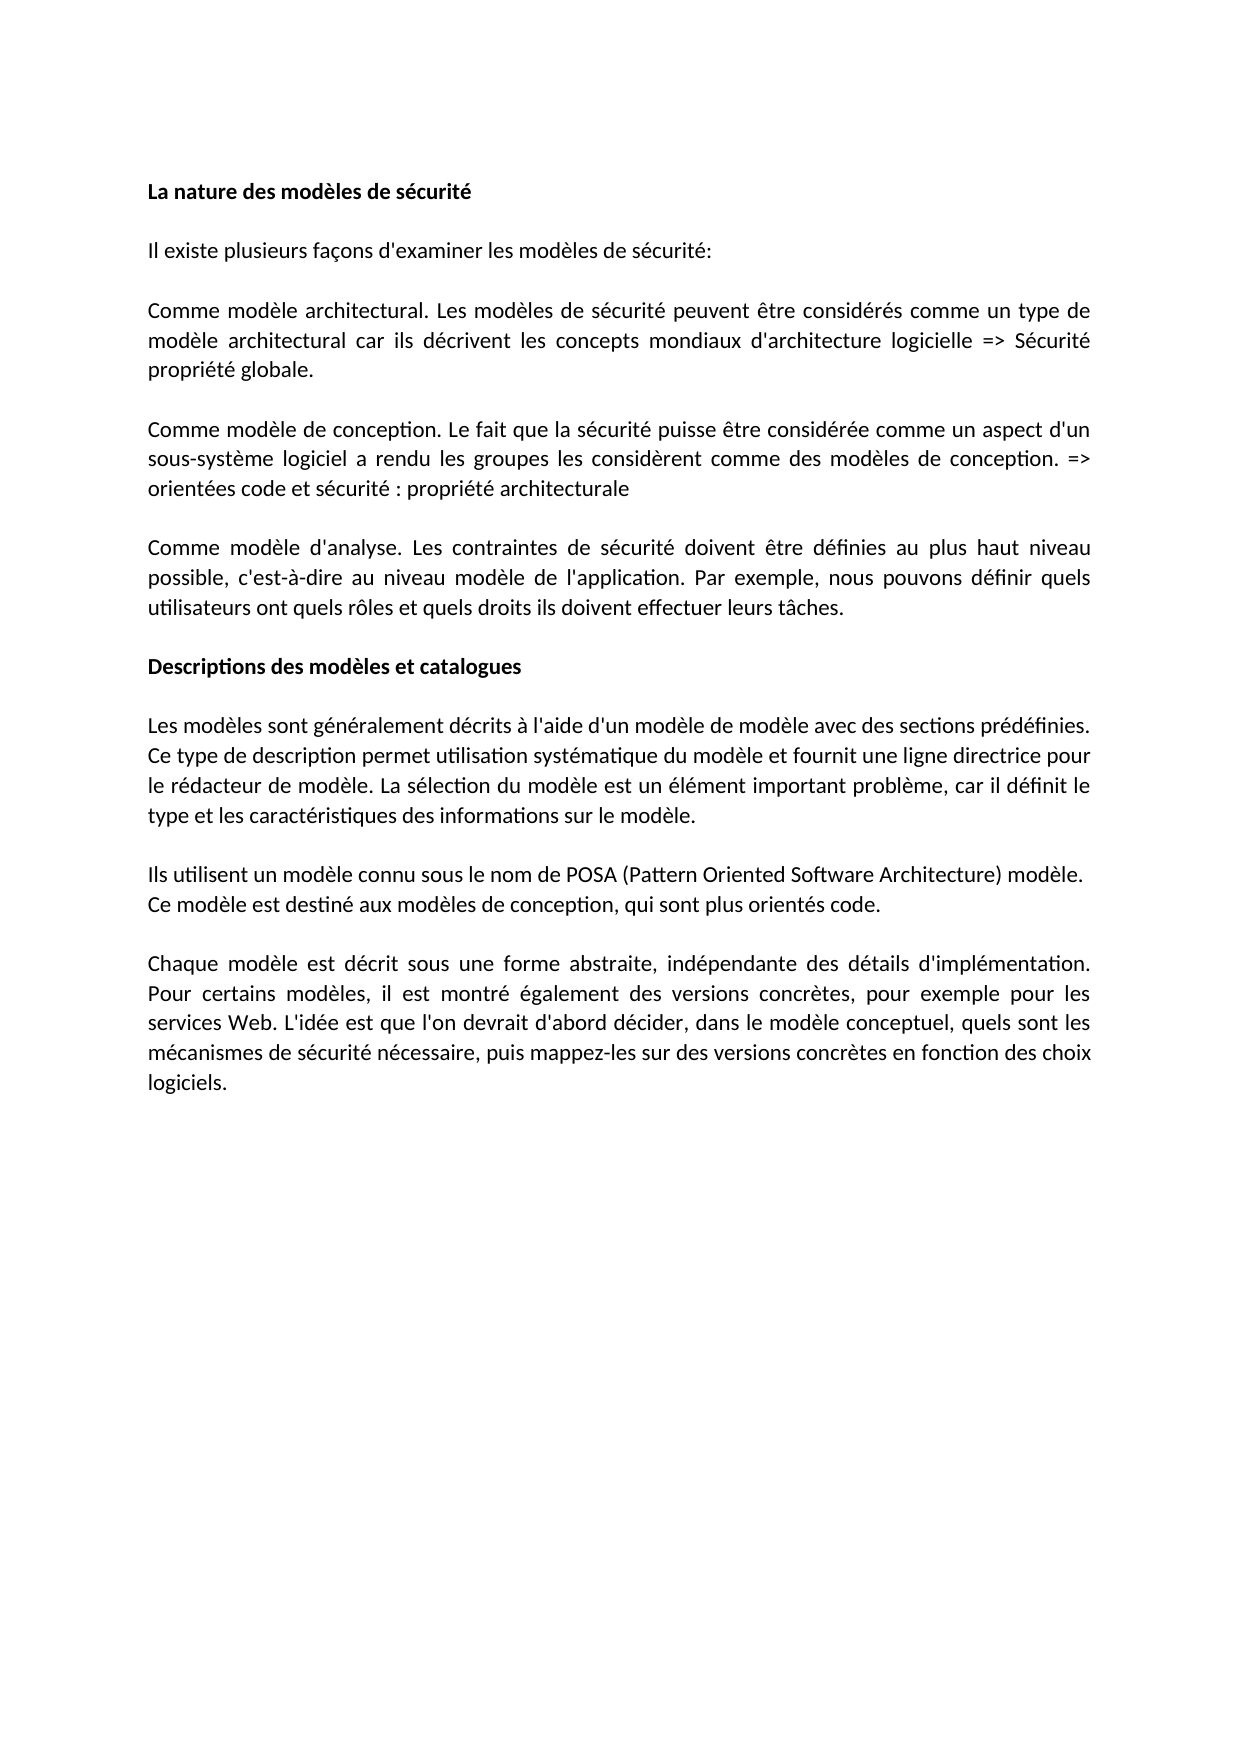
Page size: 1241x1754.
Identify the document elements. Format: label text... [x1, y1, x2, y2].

text Comme modèle de conception. Le fait que la sécurité puisse être considérée comme un aspect d'un sous-système logiciel a rendu les groupes les considèrent comme des modèles de conception. => orientées code et sécurité : propriété architecturale [148, 415, 1093, 502]
text Descriptions des modèles et catalogues [148, 652, 1093, 680]
text La nature des modèles de sécurité [148, 177, 1093, 205]
text Ils utilisent un modèle connu sous le nom de POSA (Pattern Oriented Software Architecture) modèle. [148, 860, 1093, 888]
text Ce modèle est destiné aux modèles de conception, qui sont plus orientés code. [148, 890, 1093, 918]
text Comme modèle architectural. Les modèles de sécurité peuvent être considérés comme un type de modèle architectural car ils décrivent les concepts mondiaux d'architecture logicielle => Sécurité propriété globale. [148, 296, 1093, 383]
text Chaque modèle est décrit sous une forme abstraite, indépendante des détails d'implémentation. Pour certains modèles, il est montré également des versions concrètes, pour exemple pour les services Web. L'idée est que l'on devrait d'abord décider, dans le modèle conceptuel, quels sont les mécanismes de sécurité nécessaire, puis mappez-les sur des versions concrètes en fonction des choix logiciels. [148, 949, 1093, 1096]
text Il existe plusieurs façons d'examiner les modèles de sécurité: [148, 237, 1093, 265]
text Comme modèle d'analyse. Les contraintes de sécurité doivent être définies au plus haut niveau possible, c'est-à-dire au niveau modèle de l'application. Par exemple, nous pouvons définir quels utilisateurs ont quels rôles et quels droits ils doivent effectuer leurs tâches. [148, 533, 1093, 621]
text Les modèles sont généralement décrits à l'aide d'un modèle de modèle avec des sections prédéfinies. Ce type de description permet utilisation systématique du modèle et fournit une ligne directrice pour le rédacteur de modèle. La sélection du modèle est un élément important problème, car il définit le type et les caractéristiques des informations sur le modèle. [148, 712, 1093, 829]
